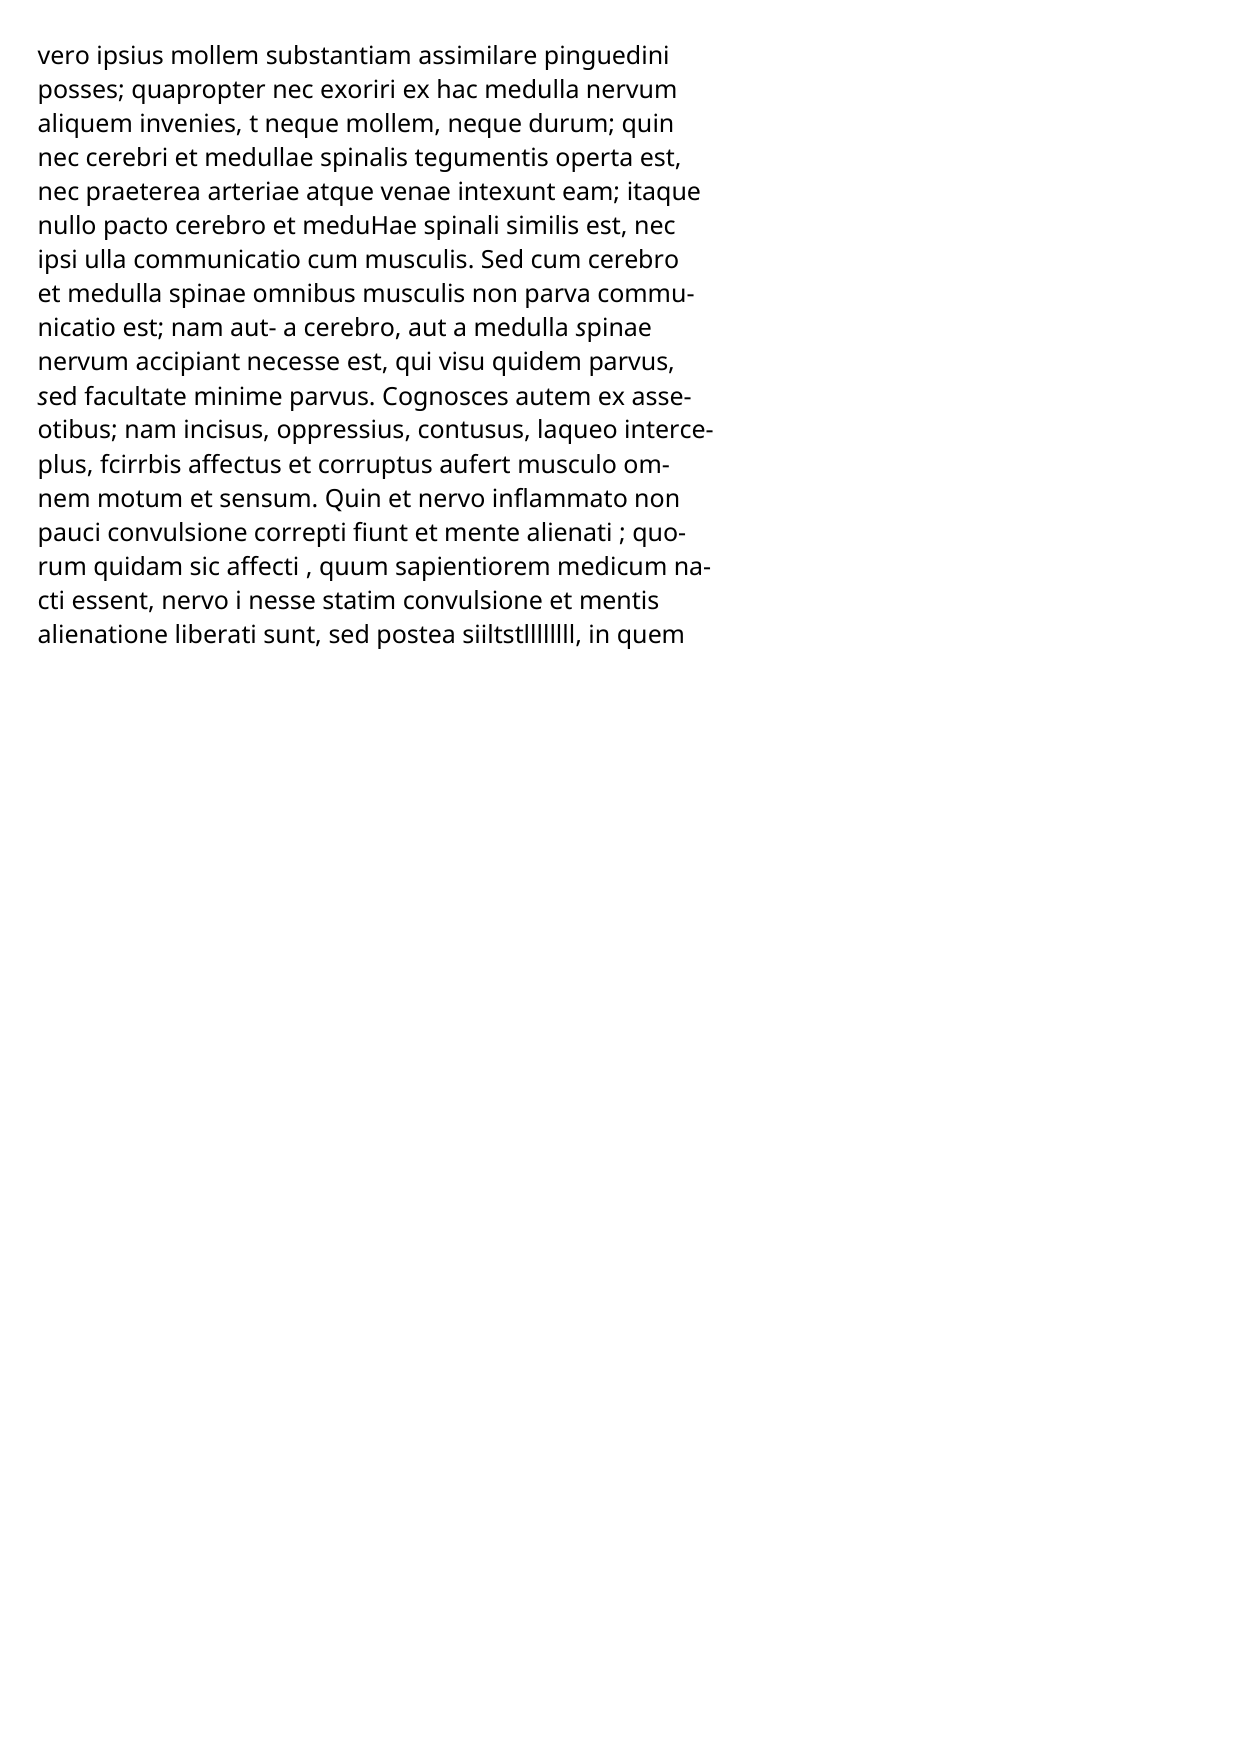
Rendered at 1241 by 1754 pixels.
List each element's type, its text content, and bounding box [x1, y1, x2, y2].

text vero ipsius mollem substantiam assimilare pinguedini posses; quapropter nec exoriri ex hac medulla nervum aliquem invenies, t neque mollem, neque durum; quin nec cerebri et medullae spinalis tegumentis operta est, nec praeterea arteriae atque venae intexunt eam; itaque nullo pacto cerebro et meduHae spinali similis est, nec ipsi ulla communicatio cum musculis. Sed cum cerebro et medulla spinae omnibus musculis non parva commu- nicatio est; nam aut- a cerebro, aut a medulla spinae nervum accipiant necesse est, qui visu quidem parvus, sed facultate minime parvus. Cognosces autem ex asse- otibus; nam incisus, oppressius, contusus, laqueo interce- plus, fcirrbis affectus et corruptus aufert musculo om- nem motum et sensum. Quin et nervo inflammato non pauci convulsione correpti fiunt et mente alienati ; quo- rum quidam sic affecti , quum sapientiorem medicum na- cti essent, nervo i nesse statim convulsione et mentis alienatione liberati sunt, sed postea siiltstllllllll, in quem [37, 37, 1203, 651]
